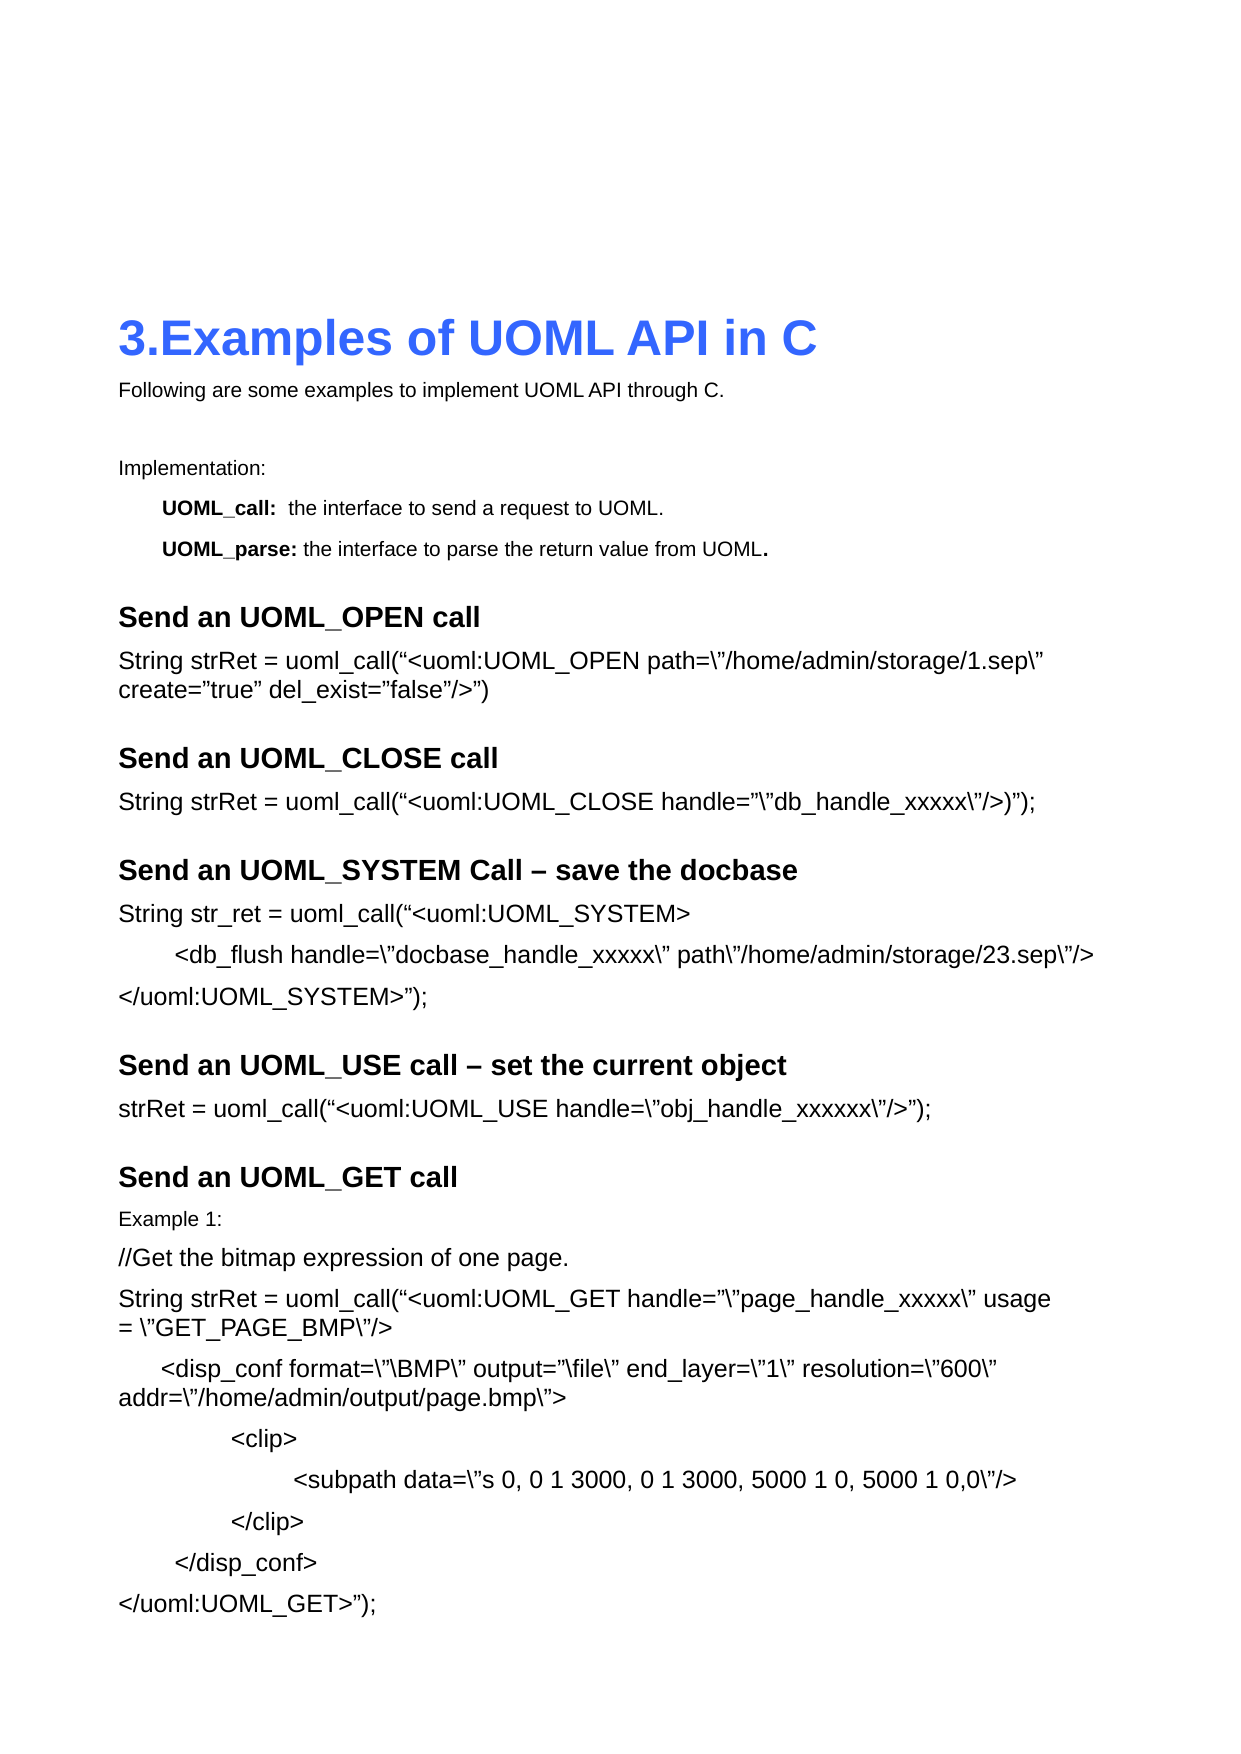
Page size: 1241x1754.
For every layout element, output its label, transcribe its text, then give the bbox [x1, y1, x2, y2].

text <disp_conf format=\”\BMP\” output=”\file\” end_layer=\”1\” resolution=\”600\” addr=\”/home/admin/output/page.bmp\”> [118, 1354, 1122, 1412]
text String str_ret = uoml_call(“<uoml:UOML_SYSTEM> [118, 899, 1122, 928]
subtitle Send an UOML_GET call [118, 1160, 1122, 1194]
subtitle Send an UOML_SYSTEM Call – save the docbase [118, 853, 1122, 887]
subtitle 3.Examples of UOML API in C [118, 308, 1122, 366]
text </uoml:UOML_SYSTEM>”); [118, 982, 1122, 1011]
text //Get the bitmap expression of one page. [118, 1243, 1122, 1272]
text </uoml:UOML_GET>”); [118, 1589, 1122, 1618]
text Example 1: [118, 1206, 1122, 1230]
subtitle Send an UOML_CLOSE call [118, 741, 1122, 774]
text String strRet = uoml_call(“<uoml:UOML_GET handle=”\”page_handle_xxxxx\” usage = \”GET_PAGE_BMP\”/> [118, 1284, 1122, 1342]
text String strRet = uoml_call(“<uoml:UOML_OPEN path=\”/home/admin/storage/1.sep\” create=”true” del_exist=”false”/>”) [118, 646, 1122, 703]
subtitle Send an UOML_OPEN call [118, 600, 1122, 633]
text <db_flush handle=\”docbase_handle_xxxxx\” path\”/home/admin/storage/23.sep\”/> [118, 940, 1122, 969]
subtitle Send an UOML_USE call – set the current object [118, 1048, 1122, 1082]
text </disp_conf> [118, 1548, 1122, 1577]
text </clip> [118, 1507, 1122, 1536]
text <subpath data=\”s 0, 0 1 3000, 0 1 3000, 5000 1 0, 5000 1 0,0\”/> [118, 1465, 1122, 1494]
text UOML_call: the interface to send a request to UOML. [118, 492, 1122, 521]
text Implementation: [118, 456, 1122, 480]
text <clip> [118, 1424, 1122, 1453]
text UOML_parse: the interface to parse the return value from UOML. [118, 533, 1122, 562]
text Following are some examples to implement UOML API through C. [118, 378, 1122, 402]
text strRet = uoml_call(“<uoml:UOML_USE handle=\”obj_handle_xxxxxx\”/>”); [118, 1094, 1122, 1123]
text String strRet = uoml_call(“<uoml:UOML_CLOSE handle=”\”db_handle_xxxxx\”/>)”); [118, 787, 1122, 816]
